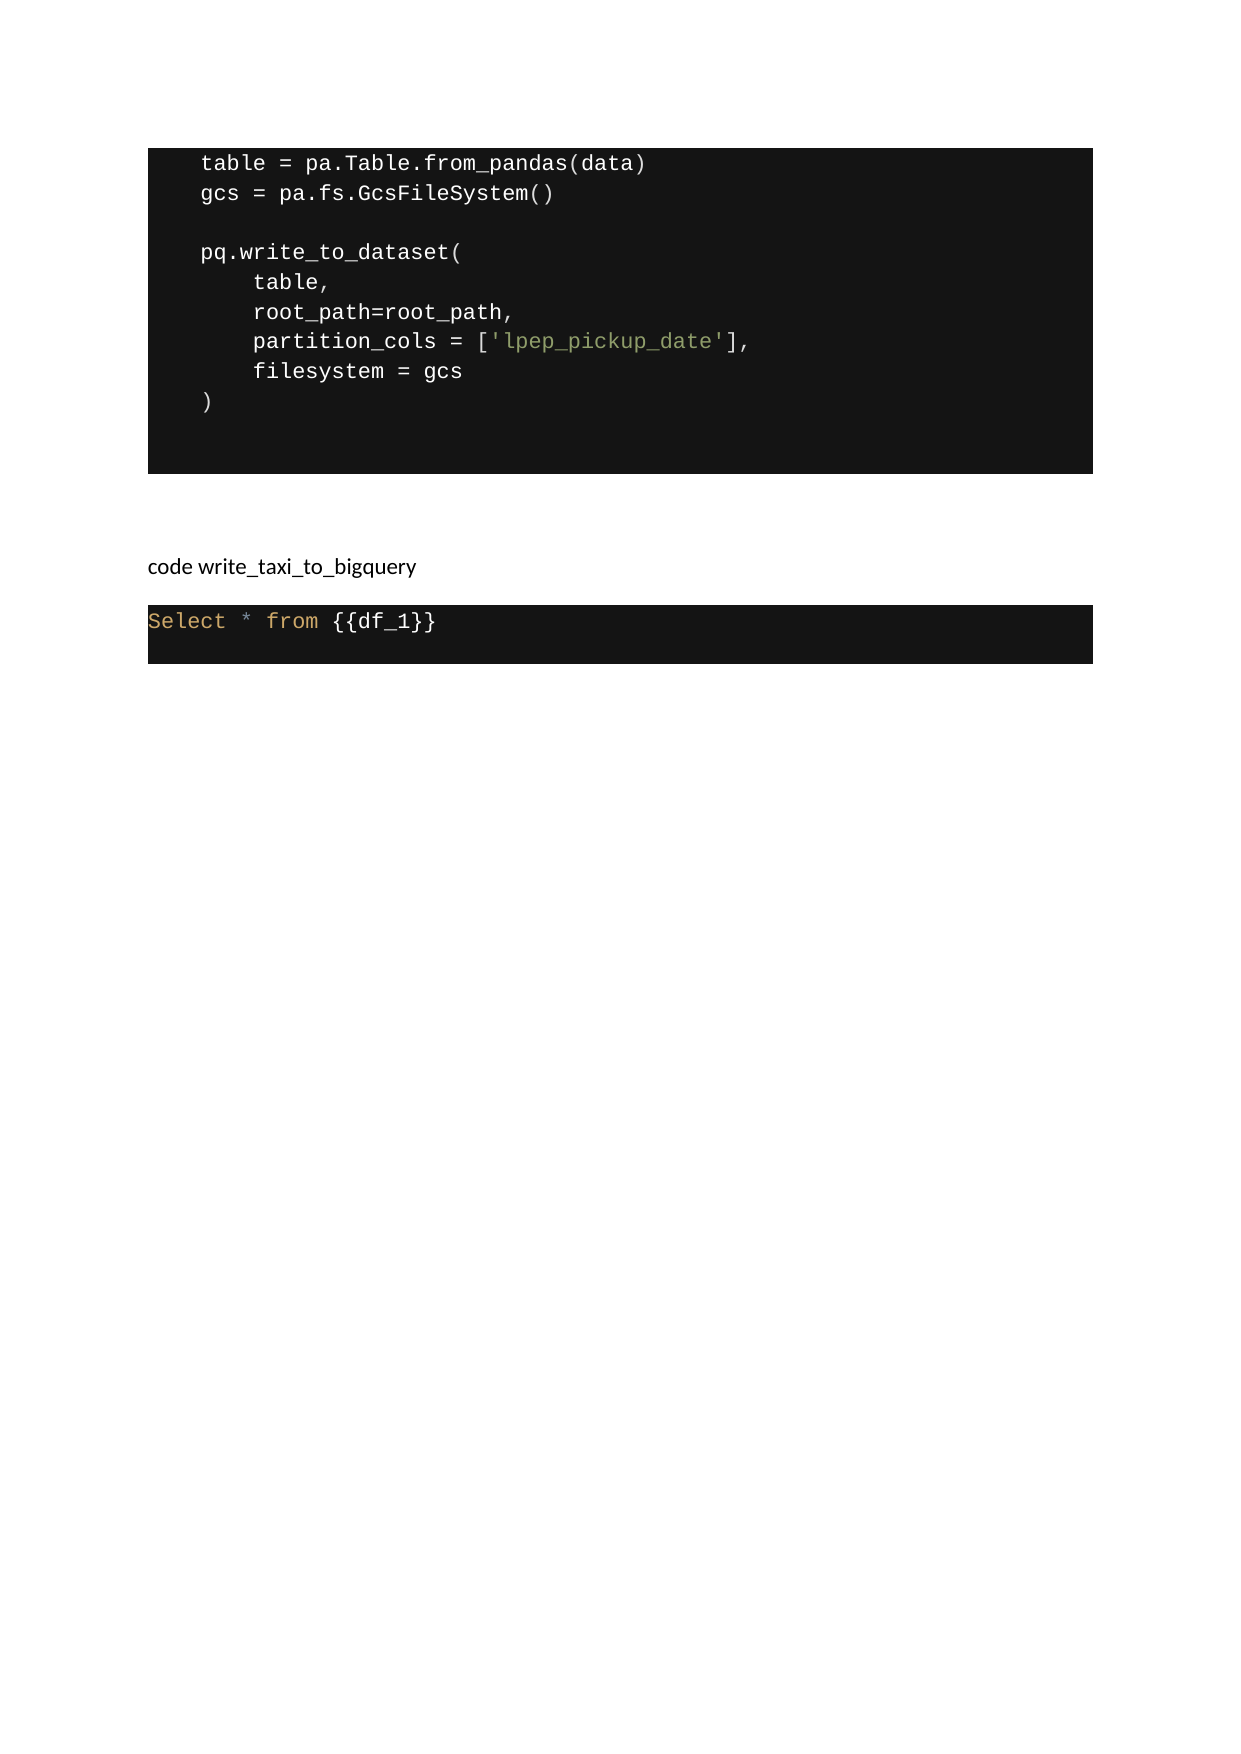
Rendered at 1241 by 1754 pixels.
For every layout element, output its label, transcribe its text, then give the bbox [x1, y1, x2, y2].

text gcs = pa.fs.GcsFileSystem() [148, 177, 1093, 207]
text root_path=root_path, [148, 296, 1093, 326]
text partition_cols = ['lpep_pickup_date'], [148, 326, 1093, 355]
text table, [148, 266, 1093, 296]
text filesystem = gcs [148, 355, 1093, 385]
text Select * from {{df_1}} [148, 605, 1093, 635]
text code write_taxi_to_bigquery [148, 552, 1093, 580]
text pq.write_to_dataset( [148, 237, 1093, 266]
text ) [148, 385, 1093, 415]
text table = pa.Table.from_pandas(data) [148, 148, 1093, 177]
